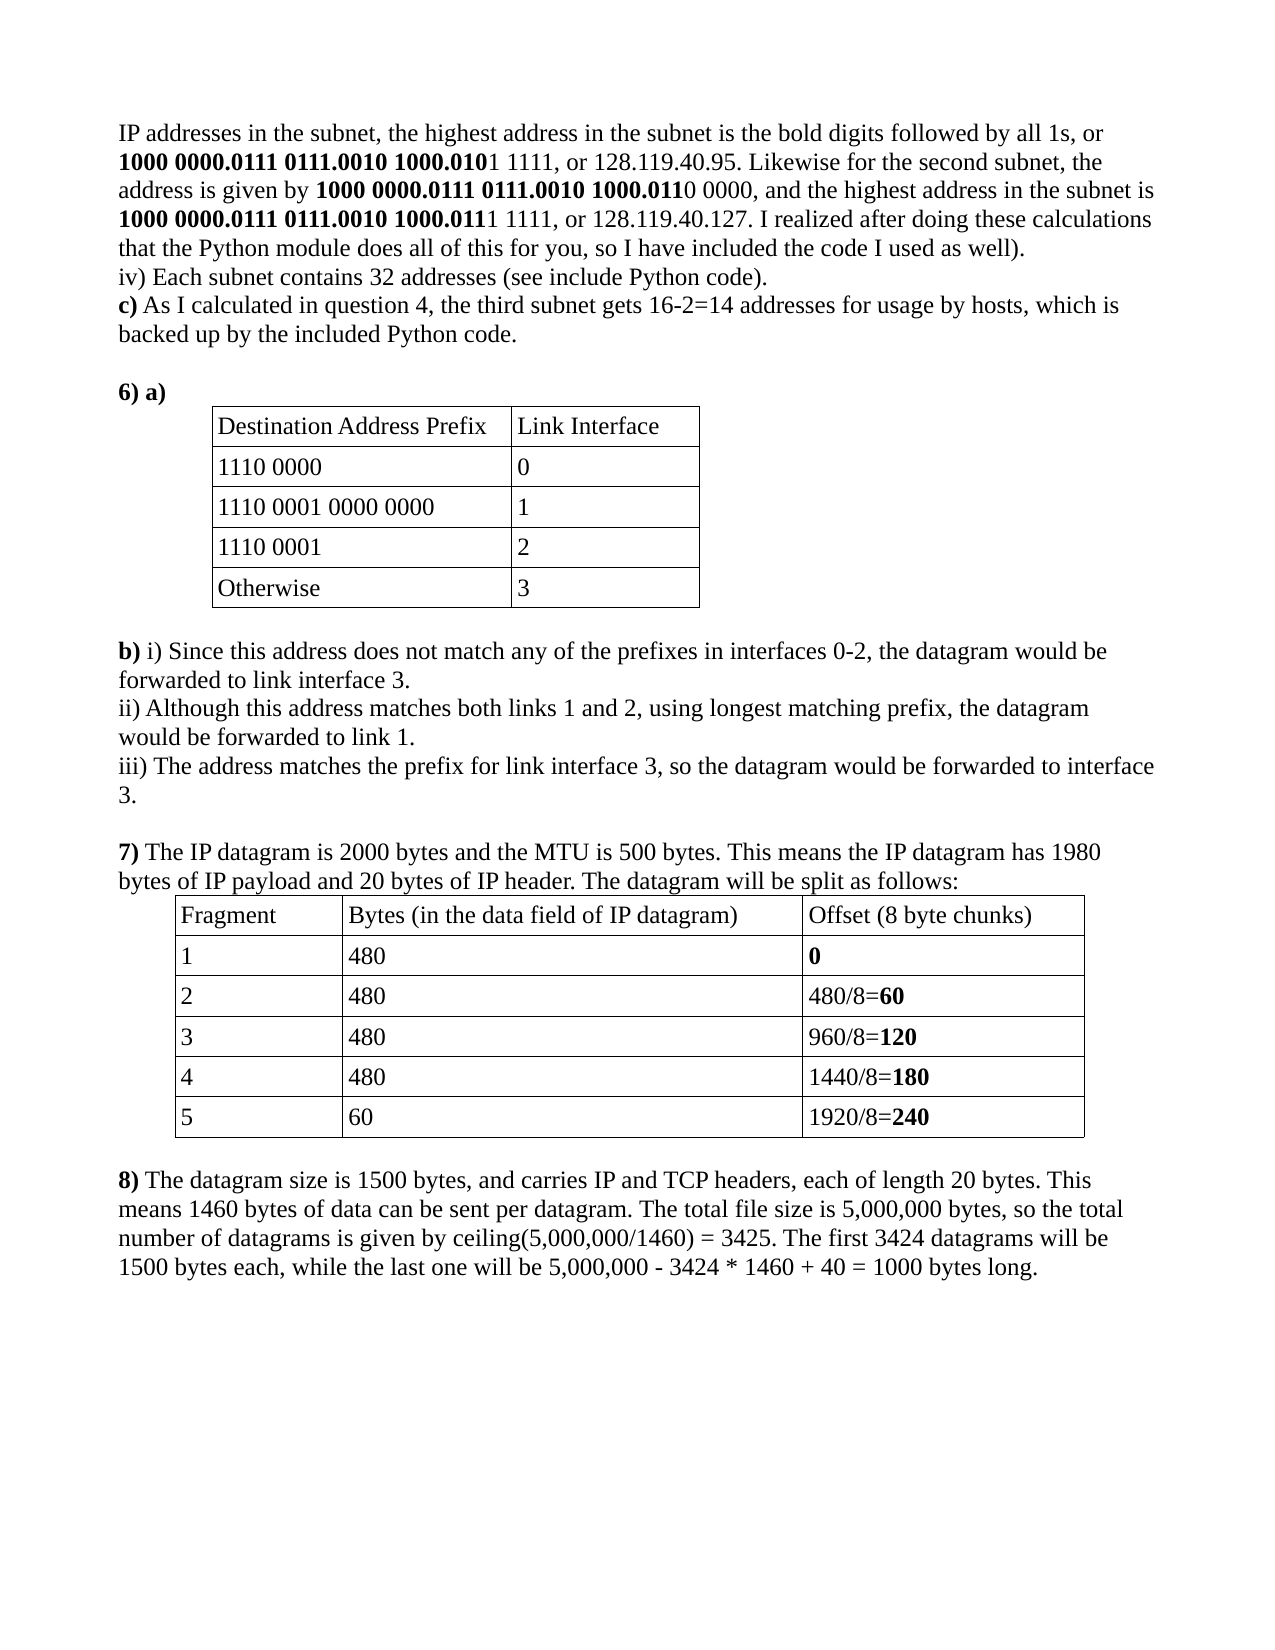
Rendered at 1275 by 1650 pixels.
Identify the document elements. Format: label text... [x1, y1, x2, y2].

table_header Offset (8 byte chunks) [803, 896, 1084, 935]
table_cell Otherwise [213, 568, 511, 607]
table_cell 0 [512, 447, 699, 486]
text IP addresses in the subnet, the highest address in the subnet is the bold digits followed by all 1s, or 1000 0000.0111 0111.0010 1000.0101 1111, or 128.119.40.95. Likewise for the second subnet, the address is given by 1000 0000.0111 0111.0010 1000.0110 0000, and the highest address in the subnet is 1000 0000.0111 0111.0010 1000.0111 1111, or 128.119.40.127. I realized after doing these calculations that the Python module does all of this for you, so I have included the code I used as well). [118, 118, 1157, 262]
table_cell 480 [343, 1057, 802, 1096]
table_cell 480 [343, 936, 802, 975]
text ii) Although this address matches both links 1 and 2, using longest matching prefix, the datagram would be forwarded to link 1. [118, 693, 1157, 751]
table_cell 480 [343, 1017, 802, 1056]
table_cell 2 [512, 528, 699, 567]
table_cell 1 [512, 487, 699, 527]
text 7) The IP datagram is 2000 bytes and the MTU is 500 bytes. This means the IP datagram has 1980 bytes of IP payload and 20 bytes of IP header. The datagram will be split as follows: [118, 837, 1157, 895]
table_cell 1110 0001 [213, 528, 511, 567]
table_cell 1440/8=180 [803, 1057, 1084, 1096]
table_cell 0 [803, 936, 1084, 975]
text iii) The address matches the prefix for link interface 3, so the datagram would be forwarded to interface 3. [118, 751, 1157, 808]
table_header Fragment [176, 896, 342, 935]
table_cell 3 [512, 568, 699, 607]
table_cell 60 [343, 1097, 802, 1137]
table_cell 960/8=120 [803, 1017, 1084, 1056]
table_cell 1110 0001 0000 0000 [213, 487, 511, 527]
table_cell 5 [176, 1097, 342, 1137]
table_cell 1110 0000 [213, 447, 511, 486]
table_cell 1 [176, 936, 342, 975]
table_cell 480 [343, 976, 802, 1016]
text c) As I calculated in question 4, the third subnet gets 16-2=14 addresses for usage by hosts, which is backed up by the included Python code. [118, 291, 1157, 348]
table_header Destination Address Prefix [213, 407, 511, 446]
text 8) The datagram size is 1500 bytes, and carries IP and TCP headers, each of length 20 bytes. This means 1460 bytes of data can be sent per datagram. The total file size is 5,000,000 bytes, so the total number of datagrams is given by ceiling(5,000,000/1460) = 3425. The first 3424 datagrams will be 1500 bytes each, while the last one will be 5,000,000 - 3424 * 1460 + 40 = 1000 bytes long. [118, 1166, 1157, 1281]
table_cell 1920/8=240 [803, 1097, 1084, 1137]
table_cell 480/8=60 [803, 976, 1084, 1016]
text 6) a) [118, 377, 1157, 406]
table_header Link Interface [512, 407, 699, 446]
table_cell 4 [176, 1057, 342, 1096]
table_header Bytes (in the data field of IP datagram) [343, 896, 802, 935]
text iv) Each subnet contains 32 addresses (see include Python code). [118, 262, 1157, 291]
table_cell 2 [176, 976, 342, 1016]
table_cell 3 [176, 1017, 342, 1056]
text b) i) Since this address does not match any of the prefixes in interfaces 0-2, the datagram would be forwarded to link interface 3. [118, 636, 1157, 693]
